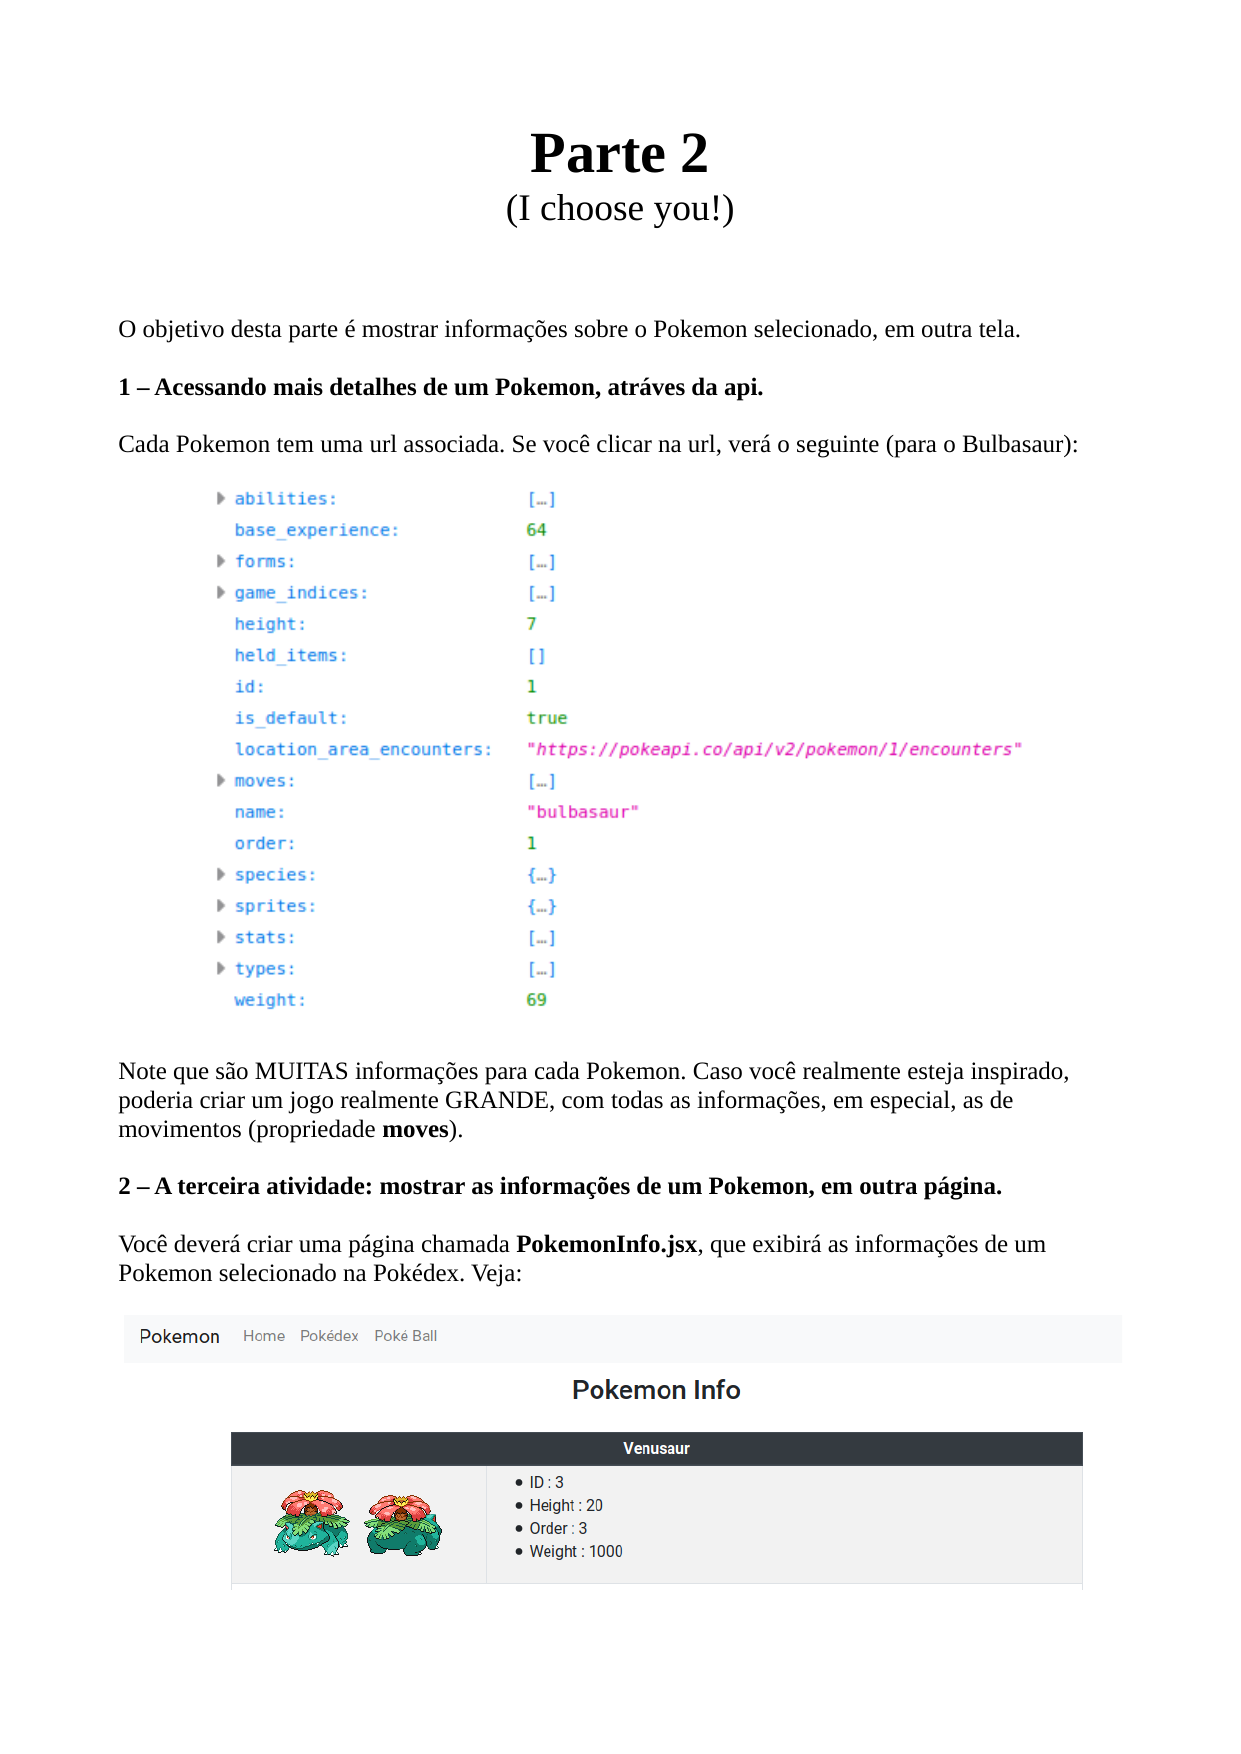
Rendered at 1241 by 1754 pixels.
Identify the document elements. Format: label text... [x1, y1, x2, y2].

text Note que são MUITAS informações para cada Pokemon. Caso você realmente esteja inspirado, poderia criar um jogo realmente GRANDE, com todas as informações, em especial, as de movimentos (propriedade moves). [118, 1056, 1122, 1143]
text 1 – Acessando mais detalhes de um Pokemon, atráves da api. [118, 372, 1122, 401]
text Cada Pokemon tem uma url associada. Se você clicar na url, verá o seguinte (para o Bulbasaur): [118, 429, 1122, 458]
picture [205, 487, 1035, 1028]
text (I choose you!) [118, 185, 1122, 228]
text Parte 2 [118, 118, 1122, 185]
text O objetivo desta parte é mostrar informações sobre o Pokemon selecionado, em outra tela. [118, 314, 1122, 343]
picture [118, 1315, 1123, 1590]
text 2 – A terceira atividade: mostrar as informações de um Pokemon, em outra página. [118, 1171, 1122, 1200]
text Você deverá criar uma página chamada PokemonInfo.jsx, que exibirá as informações de um Pokemon selecionado na Pokédex. Veja: [118, 1229, 1122, 1286]
